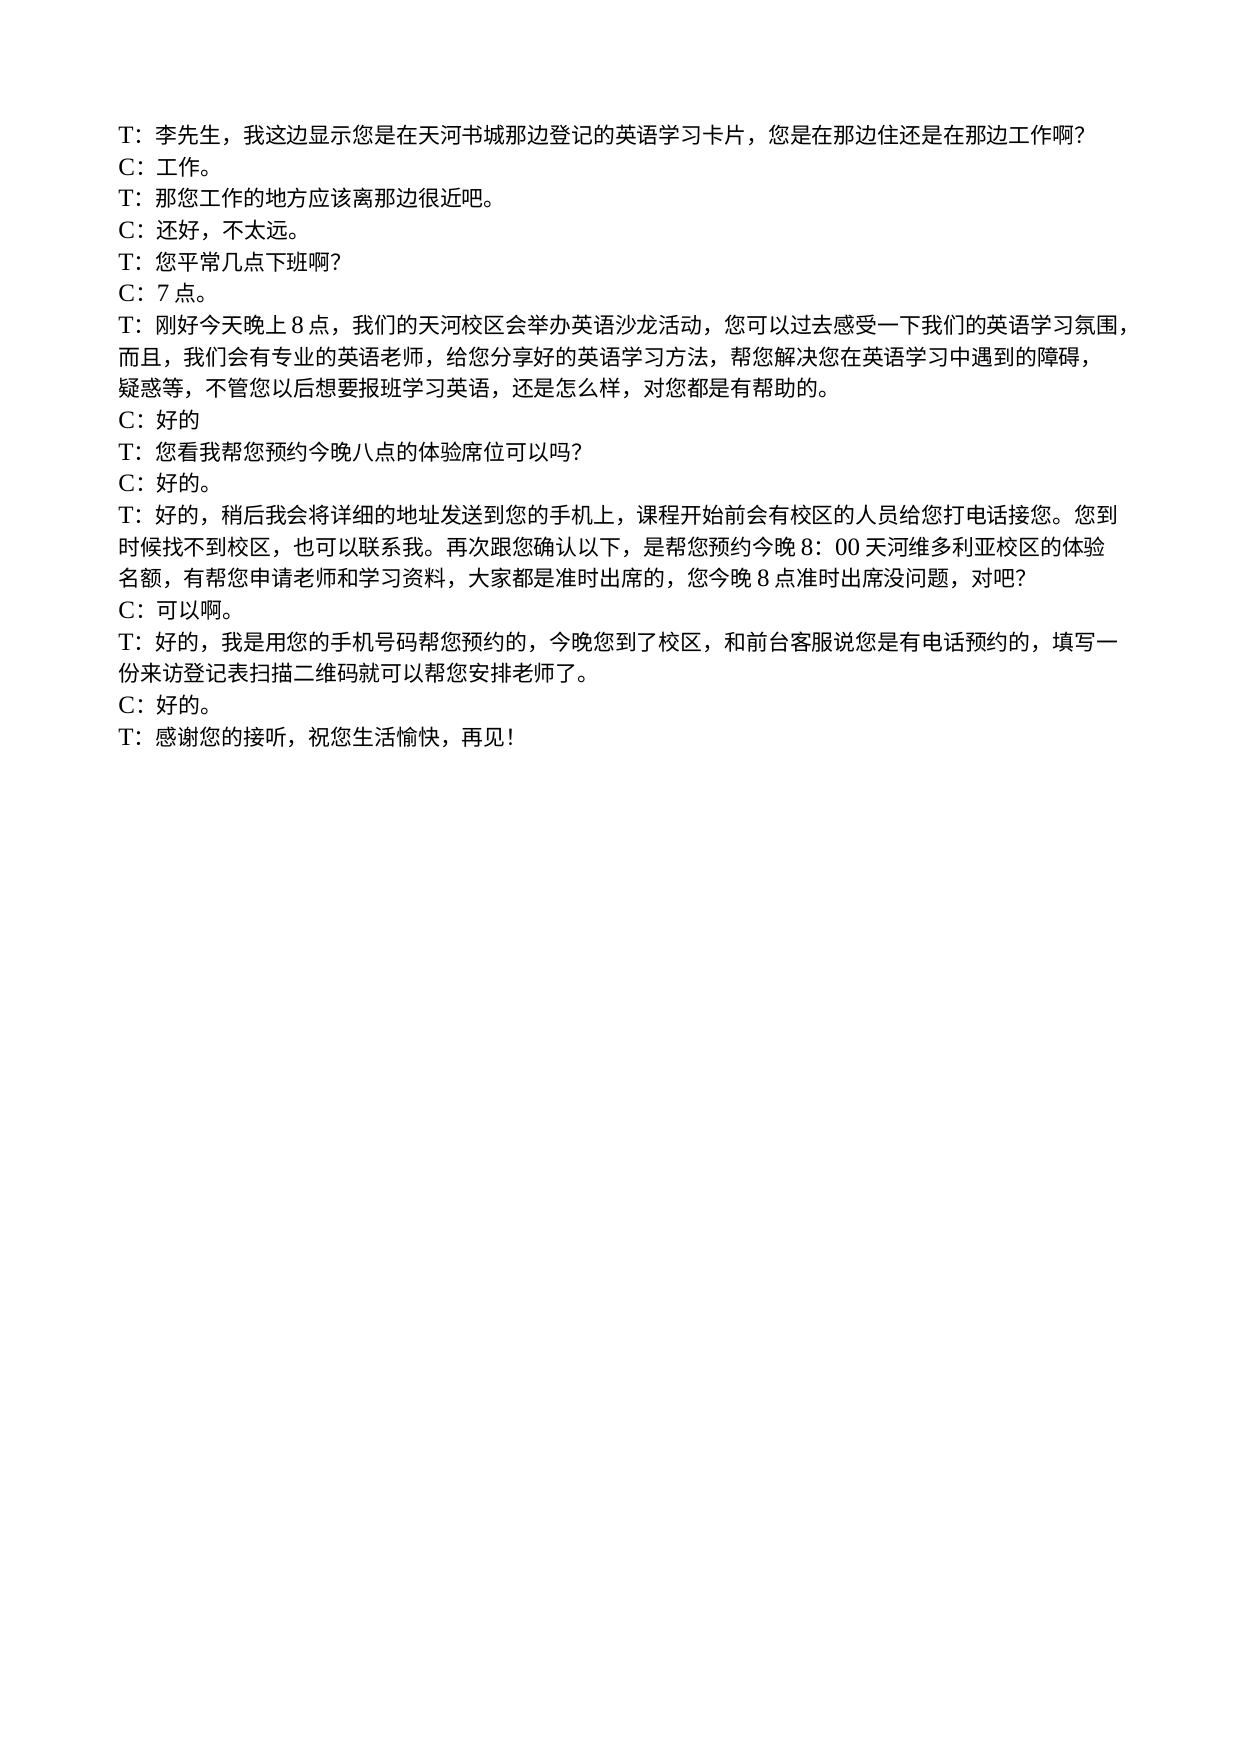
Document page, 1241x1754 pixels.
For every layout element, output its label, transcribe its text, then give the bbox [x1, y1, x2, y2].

text C：好的 [118, 403, 1122, 435]
text T：感谢您的接听，祝您生活愉快，再见！ [118, 720, 1122, 751]
text T：好的，我是用您的手机号码帮您预约的，今晚您到了校区，和前台客服说您是有电话预约的，填写一份来访登记表扫描二维码就可以帮您安排老师了。 [118, 625, 1122, 688]
text T：李先生，我这边显示您是在天河书城那边登记的英语学习卡片，您是在那边住还是在那边工作啊？ [118, 118, 1122, 150]
text T：好的，稍后我会将详细的地址发送到您的手机上，课程开始前会有校区的人员给您打电话接您。您到时候找不到校区，也可以联系我。再次跟您确认以下，是帮您预约今晚8：00天河维多利亚校区的体验名额，有帮您申请老师和学习资料，大家都是准时出席的，您今晚8点准时出席没问题，对吧？ [118, 498, 1122, 593]
text C：可以啊。 [118, 593, 1122, 625]
text T：那您工作的地方应该离那边很近吧。 [118, 181, 1122, 213]
text T：您看我帮您预约今晚八点的体验席位可以吗？ [118, 435, 1122, 466]
text T：刚好今天晚上8点，我们的天河校区会举办英语沙龙活动，您可以过去感受一下我们的英语学习氛围，而且，我们会有专业的英语老师，给您分享好的英语学习方法，帮您解决您在英语学习中遇到的障碍，疑惑等，不管您以后想要报班学习英语，还是怎么样，对您都是有帮助的。 [118, 308, 1122, 403]
text C：好的。 [118, 466, 1122, 498]
text T：您平常几点下班啊？ [118, 245, 1122, 276]
text C：工作。 [118, 150, 1122, 181]
text C：还好，不太远。 [118, 213, 1122, 245]
text C：好的。 [118, 688, 1122, 720]
text C：7点。 [118, 276, 1122, 308]
